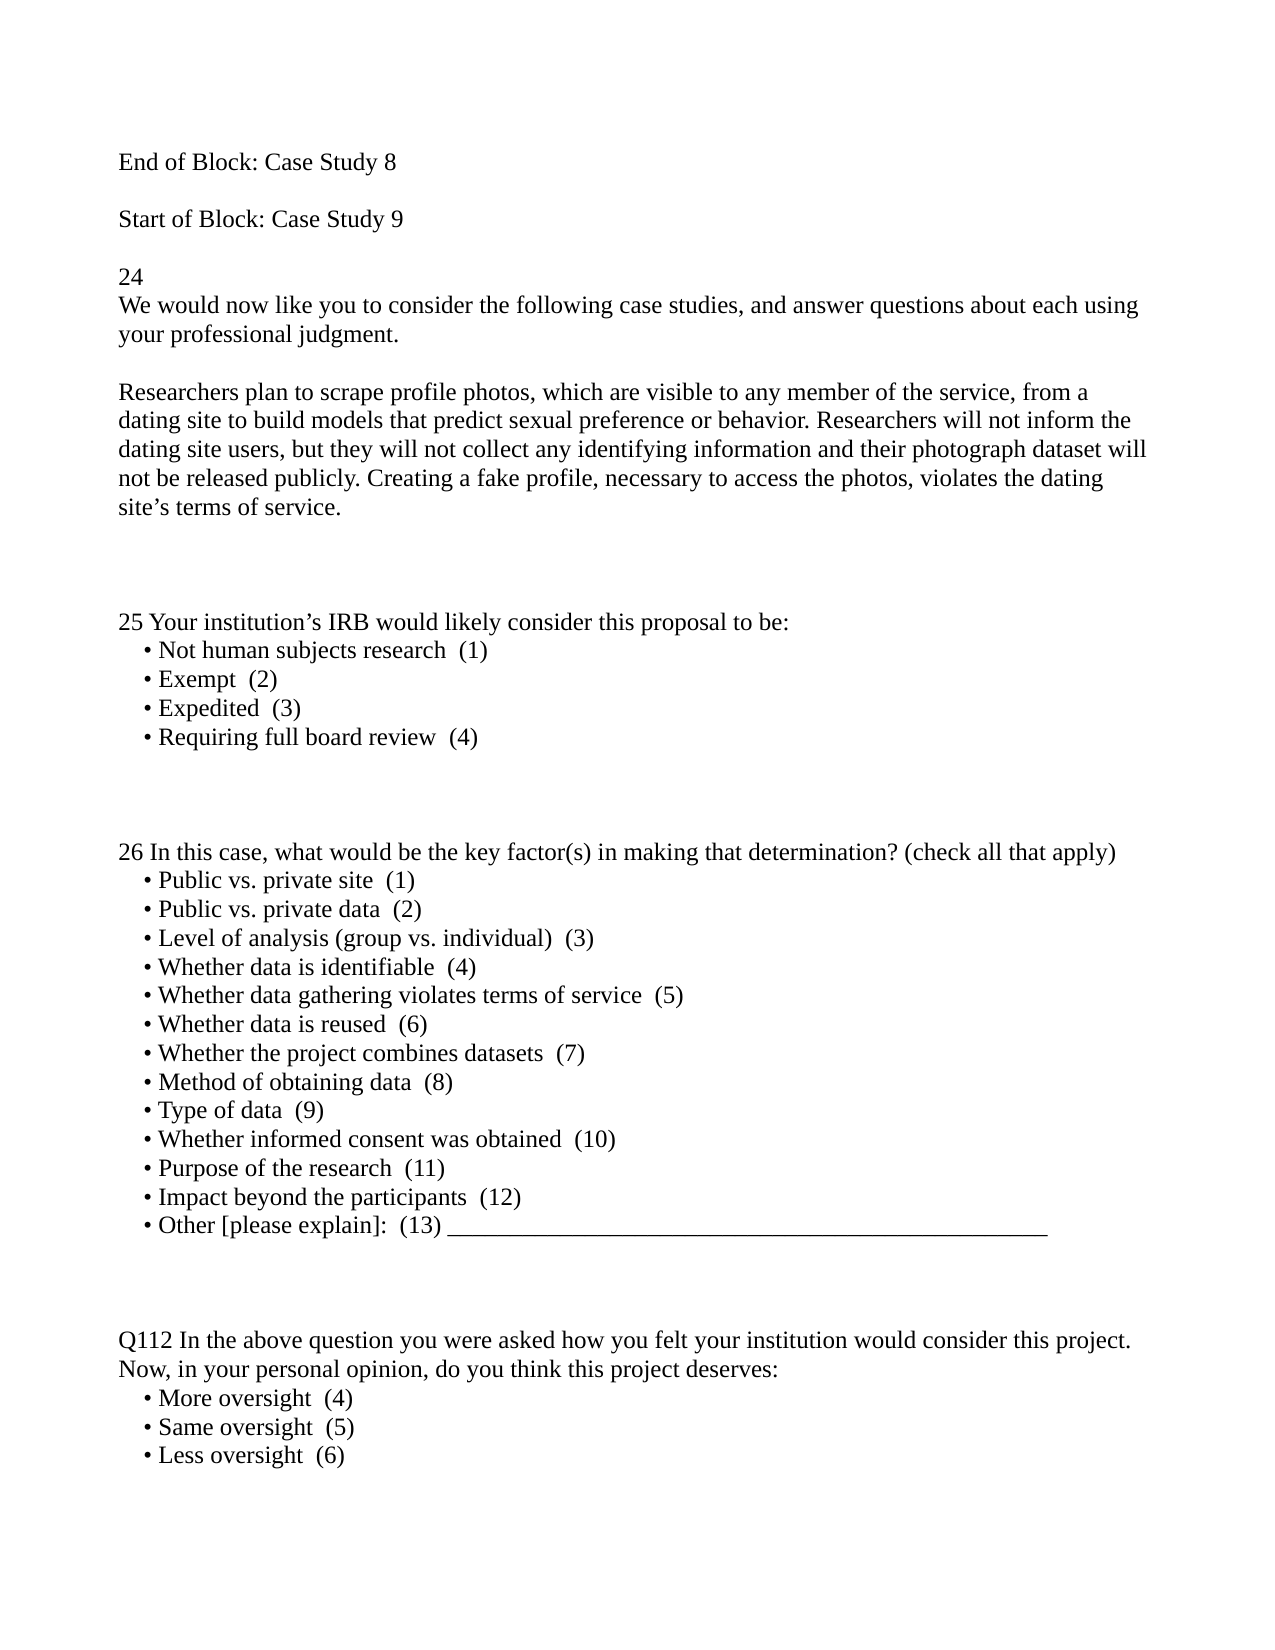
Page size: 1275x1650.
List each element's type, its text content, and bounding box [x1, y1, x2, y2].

text Researchers plan to scrape profile photos, which are visible to any member of the service, from a dating site to build models that predict sexual preference or behavior. Researchers will not inform the dating site users, but they will not collect any identifying information and their photograph dataset will not be released publicly. Creating a fake profile, necessary to access the photos, violates the dating site’s terms of service. [118, 377, 1157, 521]
text • Public vs. private data (2) [118, 894, 1157, 923]
text • Whether data is reused (6) [118, 1009, 1157, 1038]
text • Not human subjects research (1) [118, 636, 1157, 664]
text 24 [118, 262, 1157, 291]
text • Same oversight (5) [118, 1412, 1157, 1441]
text • Method of obtaining data (8) [118, 1067, 1157, 1096]
text • Type of data (9) [118, 1096, 1157, 1124]
text Q112 In the above question you were asked how you felt your institution would consider this project. Now, in your personal opinion, do you think this project deserves: [118, 1326, 1157, 1383]
text • Expedited (3) [118, 693, 1157, 722]
text • Whether data is identifiable (4) [118, 952, 1157, 981]
text 25 Your institution’s IRB would likely consider this proposal to be: [118, 607, 1157, 636]
text • Public vs. private site (1) [118, 866, 1157, 894]
text • Purpose of the research (11) [118, 1153, 1157, 1182]
text • More oversight (4) [118, 1383, 1157, 1412]
text • Less oversight (6) [118, 1441, 1157, 1469]
text 26 In this case, what would be the key factor(s) in making that determination? (check all that apply) [118, 837, 1157, 866]
text Start of Block: Case Study 9 [118, 204, 1157, 233]
text We would now like you to consider the following case studies, and answer questions about each using your professional judgment. [118, 291, 1157, 348]
text • Other [please explain]: (13) ________________________________________________ [118, 1211, 1157, 1239]
text • Impact beyond the participants (12) [118, 1182, 1157, 1211]
text • Whether the project combines datasets (7) [118, 1038, 1157, 1067]
text • Requiring full board review (4) [118, 722, 1157, 751]
text • Whether informed consent was obtained (10) [118, 1124, 1157, 1153]
text • Exempt (2) [118, 664, 1157, 693]
text End of Block: Case Study 8 [118, 147, 1157, 176]
text • Level of analysis (group vs. individual) (3) [118, 923, 1157, 952]
text • Whether data gathering violates terms of service (5) [118, 981, 1157, 1009]
